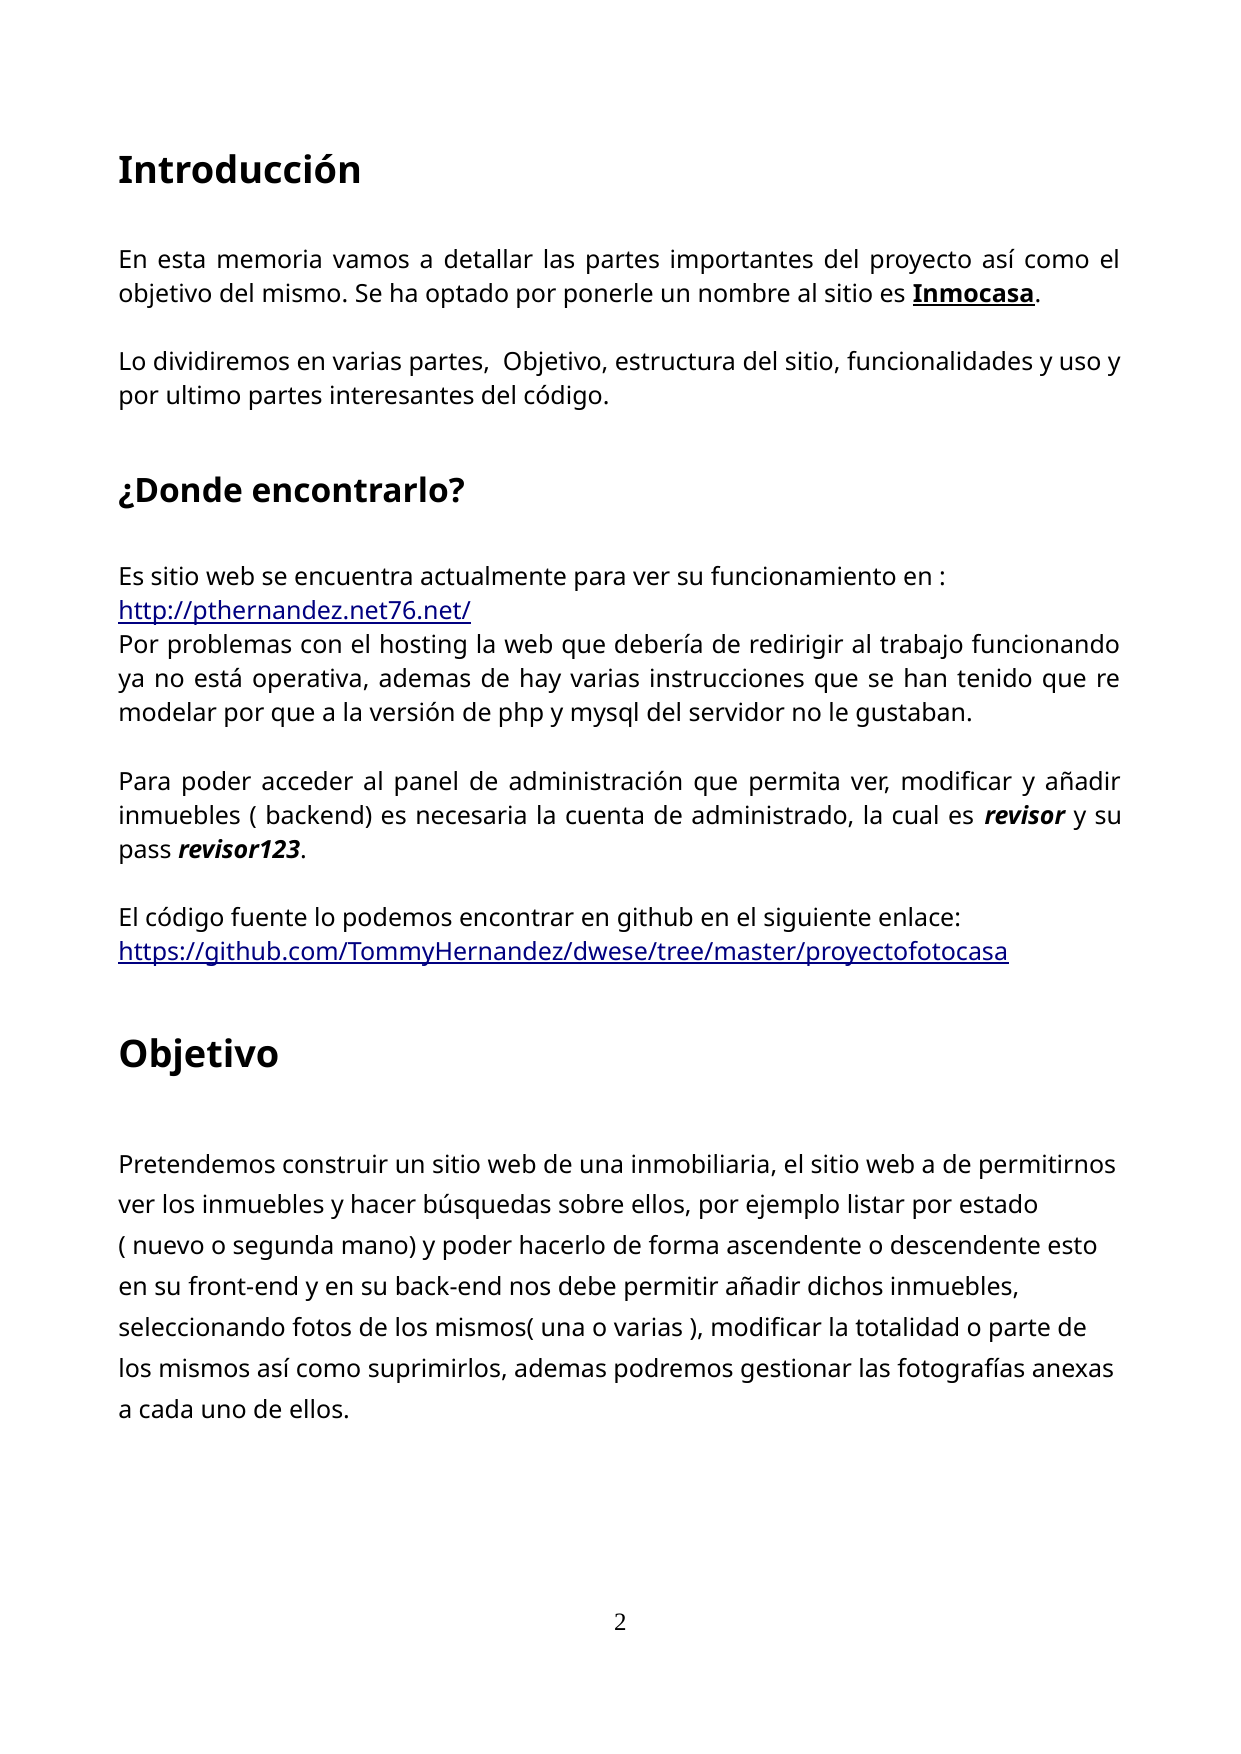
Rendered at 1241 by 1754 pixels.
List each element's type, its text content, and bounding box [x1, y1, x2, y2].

text Es sitio web se encuentra actualmente para ver su funcionamiento en : [118, 559, 1122, 593]
text https://github.com/TommyHernandez/dwese/tree/master/proyectofotocasa [118, 933, 1122, 968]
text http://pthernandez.net76.net/ [118, 593, 1122, 627]
text Pretendemos construir un sitio web de una inmobiliaria, el sitio web a de permitirnos ver los inmuebles y hacer búsquedas sobre ellos, por ejemplo listar por estado ( nuevo o segunda mano) y poder hacerlo de forma ascendente o descendente esto en su front-end y en su back-end nos debe permitir añadir dichos inmuebles, seleccionando fotos de los mismos( una o varias ), modificar la totalidad o parte de los mismos así como suprimirlos, ademas podremos gestionar las fotografías anexas a cada uno de ellos. [118, 1146, 1122, 1425]
text Lo dividiremos en varias partes, Objetivo, estructura del sitio, funcionalidades y uso y por ultimo partes interesantes del código. [118, 343, 1122, 412]
subtitle ¿Donde encontrarlo? [118, 467, 1122, 512]
subtitle Objetivo [118, 1027, 1122, 1078]
text En esta memoria vamos a detallar las partes importantes del proyecto así como el objetivo del mismo. Se ha optado por ponerle un nombre al sitio es Inmocasa. [118, 241, 1122, 309]
text El código fuente lo podemos encontrar en github en el siguiente enlace: [118, 899, 1122, 933]
text Para poder acceder al panel de administración que permita ver, modificar y añadir inmuebles ( backend) es necesaria la cuenta de administrado, la cual es revisor y su pass revisor123. [118, 763, 1122, 865]
text Por problemas con el hosting la web que debería de redirigir al trabajo funcionando ya no está operativa, ademas de hay varias instrucciones que se han tenido que re modelar por que a la versión de php y mysql del servidor no le gustaban. [118, 627, 1122, 729]
subtitle Introducción [118, 143, 1122, 195]
